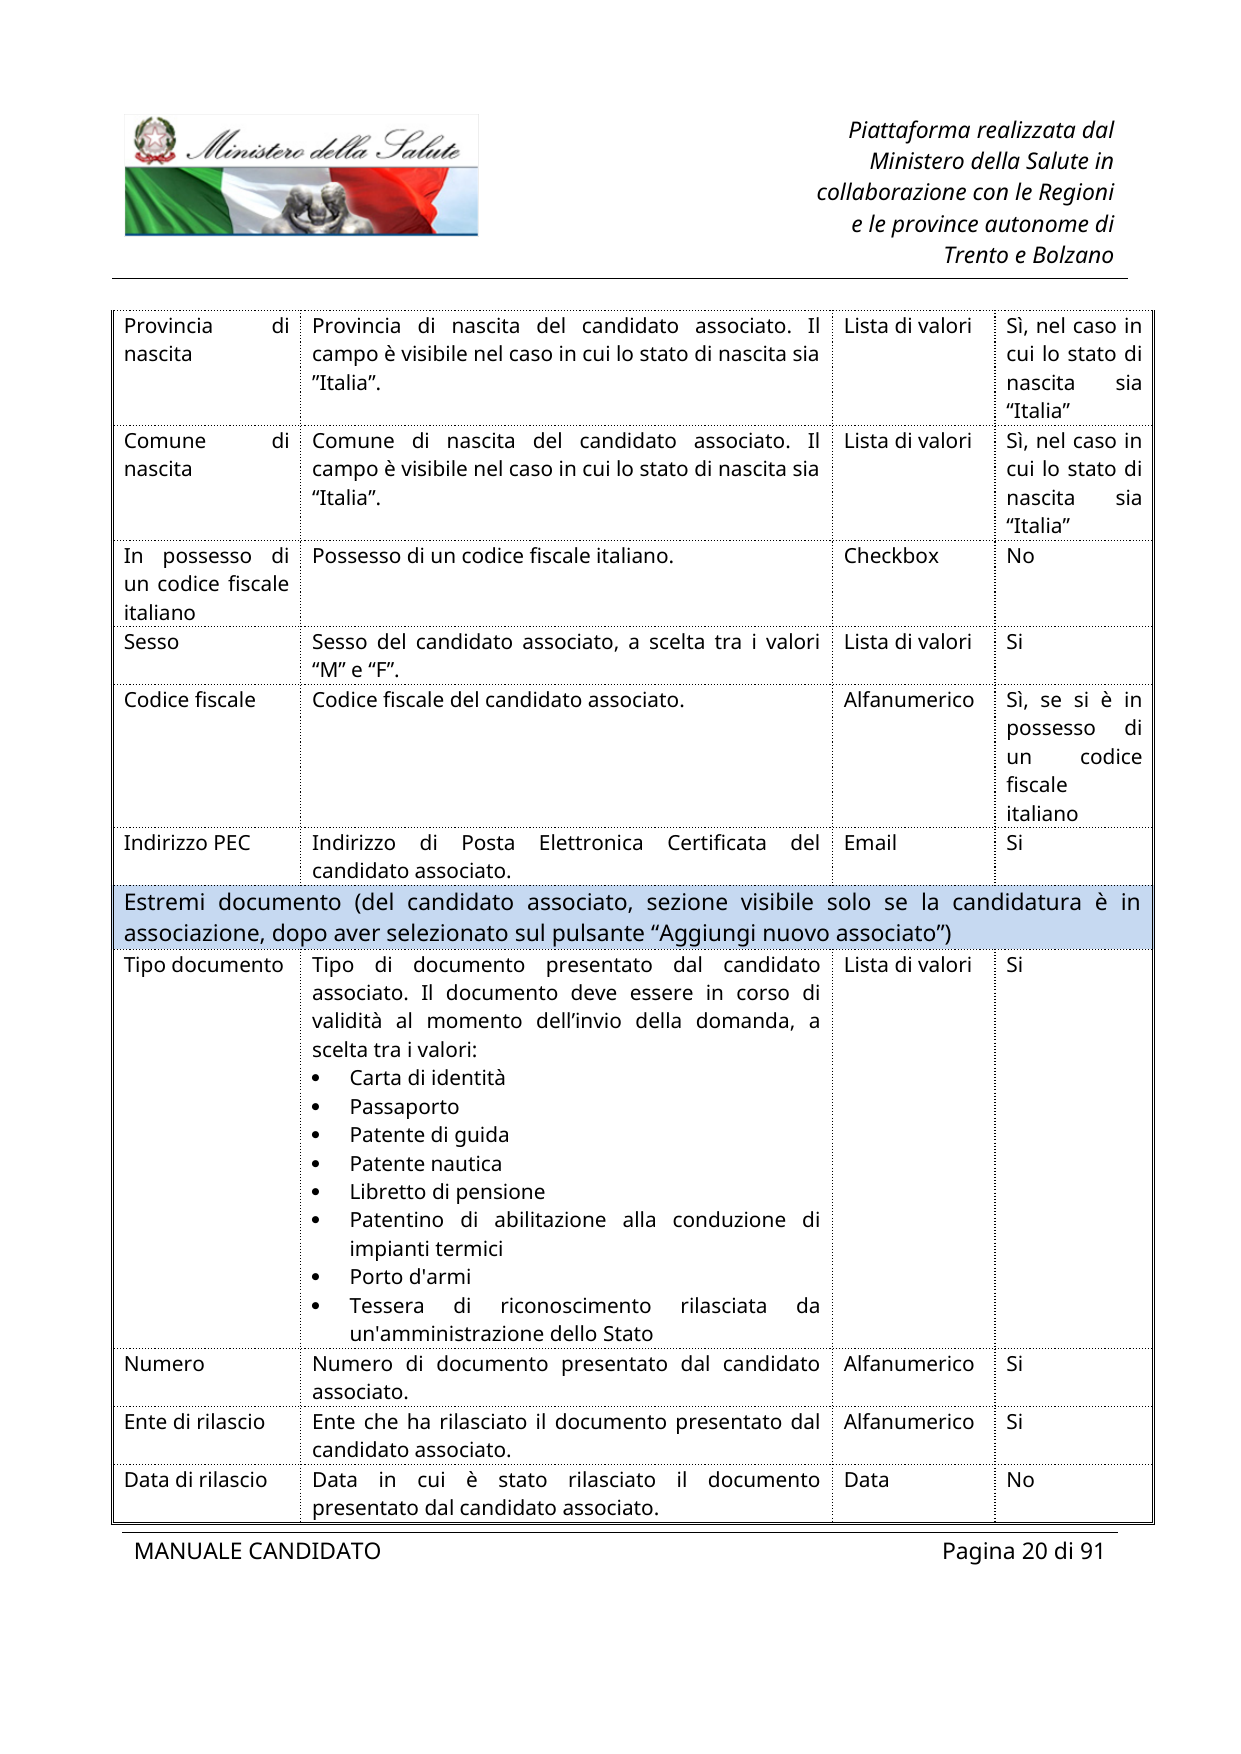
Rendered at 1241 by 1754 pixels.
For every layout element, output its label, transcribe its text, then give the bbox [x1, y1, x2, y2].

table_cell Si [995, 827, 1152, 885]
table_cell Lista di valori [832, 626, 995, 684]
table_cell Alfanumerico [832, 684, 995, 827]
table_cell Comune di nascita del candidato associato. Il campo è visibile nel caso in cui lo stato di nascita sia “Italia”. [301, 425, 832, 540]
table_cell Numero di documento presentato dal candidato associato. [301, 1348, 832, 1406]
table_cell Alfanumerico [832, 1406, 995, 1464]
table_cell Provincia di nascita del candidato associato. Il campo è visibile nel caso in cui lo stato di nascita sia ”Italia”. [301, 310, 832, 425]
table_cell Sì, nel caso in cui lo stato di nascita sia “Italia” [995, 310, 1152, 425]
table_cell Si [995, 1348, 1152, 1406]
table_cell Sesso [114, 626, 301, 684]
table_cell Data di rilascio [114, 1464, 301, 1522]
table_cell Estremi documento (del candidato associato, sezione visibile solo se la candidatura è in associazione, dopo aver selezionato sul pulsante “Aggiungi nuovo associato”) [114, 885, 1152, 949]
table_cell Tipo documento [114, 949, 301, 1348]
table_cell Codice fiscale [114, 684, 301, 827]
table_cell In possesso di un codice fiscale italiano [114, 540, 301, 626]
table_cell Possesso di un codice fiscale italiano. [301, 540, 832, 626]
table_cell Email [832, 827, 995, 885]
table_cell Ente di rilascio [114, 1406, 301, 1464]
table_cell Data [832, 1464, 995, 1522]
table_cell Lista di valori [832, 425, 995, 540]
table_cell Si [995, 1406, 1152, 1464]
table_cell Sesso del candidato associato, a scelta tra i valori “M” e “F”. [301, 626, 832, 684]
table_cell Si [995, 949, 1152, 1348]
table_cell Indirizzo di Posta Elettronica Certificata del candidato associato. [301, 827, 832, 885]
table_cell Tipo di documento presentato dal candidato associato. Il documento deve essere in corso di validità al momento dell’invio della domanda, a scelta tra i valori: Carta di identità Passaporto Patente di guida Patente nautica Libretto di pensione Patentino di abilitazione alla conduzione di impianti termici Porto d'armi Tessera di riconoscimento rilasciata da un'amministrazione dello Stato [301, 949, 832, 1348]
table_cell Codice fiscale del candidato associato. [301, 684, 832, 827]
table_cell Lista di valori [832, 310, 995, 425]
table_cell Lista di valori [832, 949, 995, 1348]
table_cell Si [995, 626, 1152, 684]
table_cell Sì, nel caso in cui lo stato di nascita sia “Italia” [995, 425, 1152, 540]
table_cell Provincia di nascita [114, 310, 301, 425]
table_cell No [995, 1464, 1152, 1522]
table_cell Indirizzo PEC [114, 827, 301, 885]
table_cell Alfanumerico [832, 1348, 995, 1406]
table_cell Comune di nascita [114, 425, 301, 540]
table_cell Numero [114, 1348, 301, 1406]
table_cell Checkbox [832, 540, 995, 626]
table_cell Ente che ha rilasciato il documento presentato dal candidato associato. [301, 1406, 832, 1464]
table_cell Sì, se si è in possesso di un codice fiscale italiano [995, 684, 1152, 827]
table_cell Data in cui è stato rilasciato il documento presentato dal candidato associato. [301, 1464, 832, 1522]
table_cell No [995, 540, 1152, 626]
